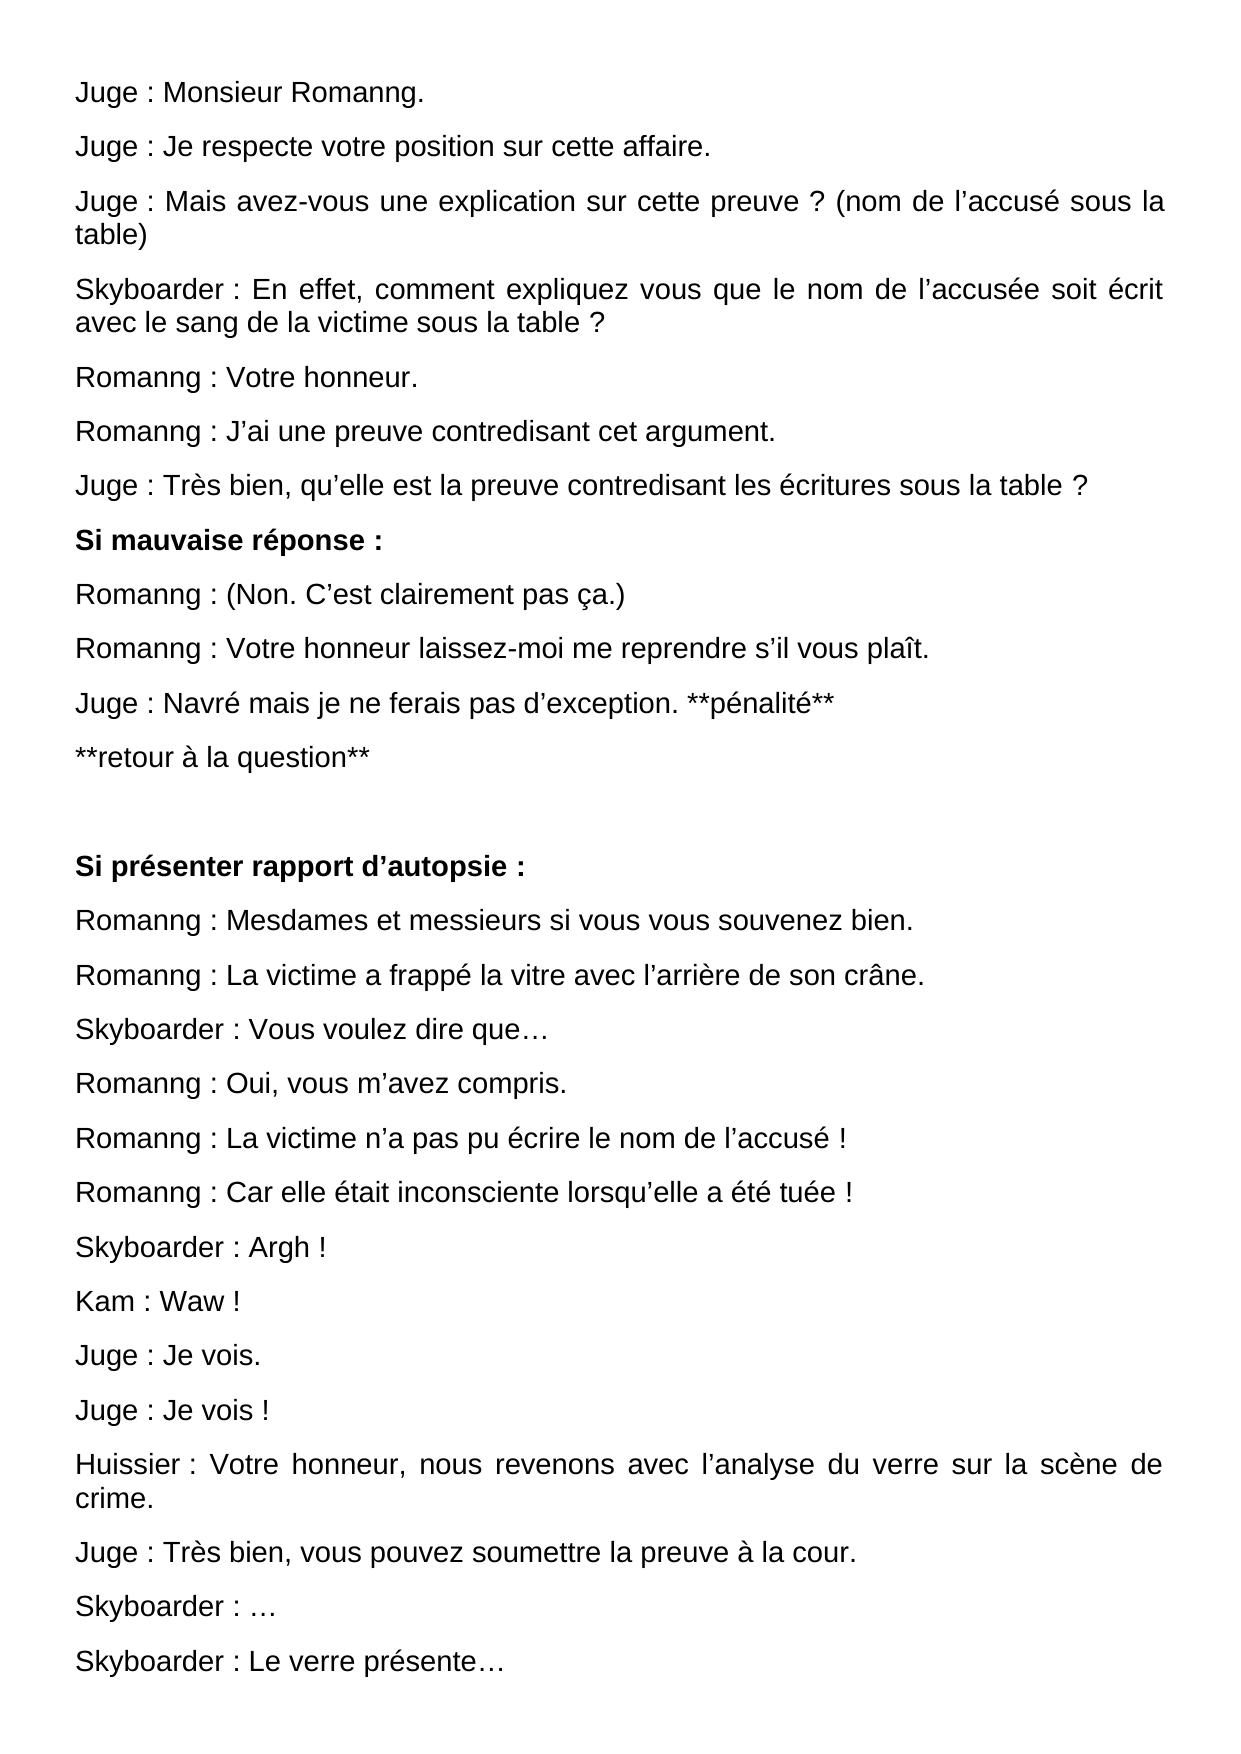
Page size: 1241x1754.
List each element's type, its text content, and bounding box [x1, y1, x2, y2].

text Juge : Très bien, qu’elle est la preuve contredisant les écritures sous la table ? [75, 468, 1165, 502]
text Romanng : La victime n’a pas pu écrire le nom de l’accusé ! [75, 1121, 1165, 1154]
text Juge : Monsieur Romanng. [75, 75, 1165, 108]
text Romanng : La victime a frappé la vitre avec l’arrière de son crâne. [75, 958, 1165, 991]
text Skyboarder : Le verre présente… [75, 1644, 1165, 1677]
text Kam : Waw ! [75, 1284, 1165, 1317]
text Romanng : Car elle était inconsciente lorsqu’elle a été tuée ! [75, 1175, 1165, 1209]
text Juge : Je vois. [75, 1338, 1165, 1372]
text Skyboarder : Vous voulez dire que… [75, 1012, 1165, 1046]
text Juge : Je vois ! [75, 1393, 1165, 1426]
text Romanng : Oui, vous m’avez compris. [75, 1066, 1165, 1100]
text Romanng : (Non. C’est clairement pas ça.) [75, 577, 1165, 611]
text Juge : Je respecte votre position sur cette affaire. [75, 129, 1165, 163]
text **retour à la question** [75, 740, 1165, 774]
text Skyboarder : Argh ! [75, 1229, 1165, 1263]
text Juge : Navré mais je ne ferais pas d’exception. **pénalité** [75, 686, 1165, 719]
text Skyboarder : En effet, comment expliquez vous que le nom de l’accusée soit écrit avec le sang de la victime sous la table ? [75, 272, 1165, 339]
text Romanng : J’ai une preuve contredisant cet argument. [75, 414, 1165, 447]
text Si présenter rapport d’autopsie : [75, 849, 1165, 882]
text Romanng : Mesdames et messieurs si vous vous souvenez bien. [75, 903, 1165, 937]
text Si mauvaise réponse : [75, 523, 1165, 556]
text Romanng : Votre honneur laissez-moi me reprendre s’il vous plaît. [75, 631, 1165, 665]
text Huissier : Votre honneur, nous revenons avec l’analyse du verre sur la scène de crime. [75, 1447, 1165, 1514]
text Juge : Mais avez-vous une explication sur cette preuve ? (nom de l’accusé sous la table) [75, 184, 1165, 251]
text Skyboarder : … [75, 1589, 1165, 1623]
text Juge : Très bien, vous pouvez soumettre la preuve à la cour. [75, 1535, 1165, 1568]
text Romanng : Votre honneur. [75, 359, 1165, 393]
